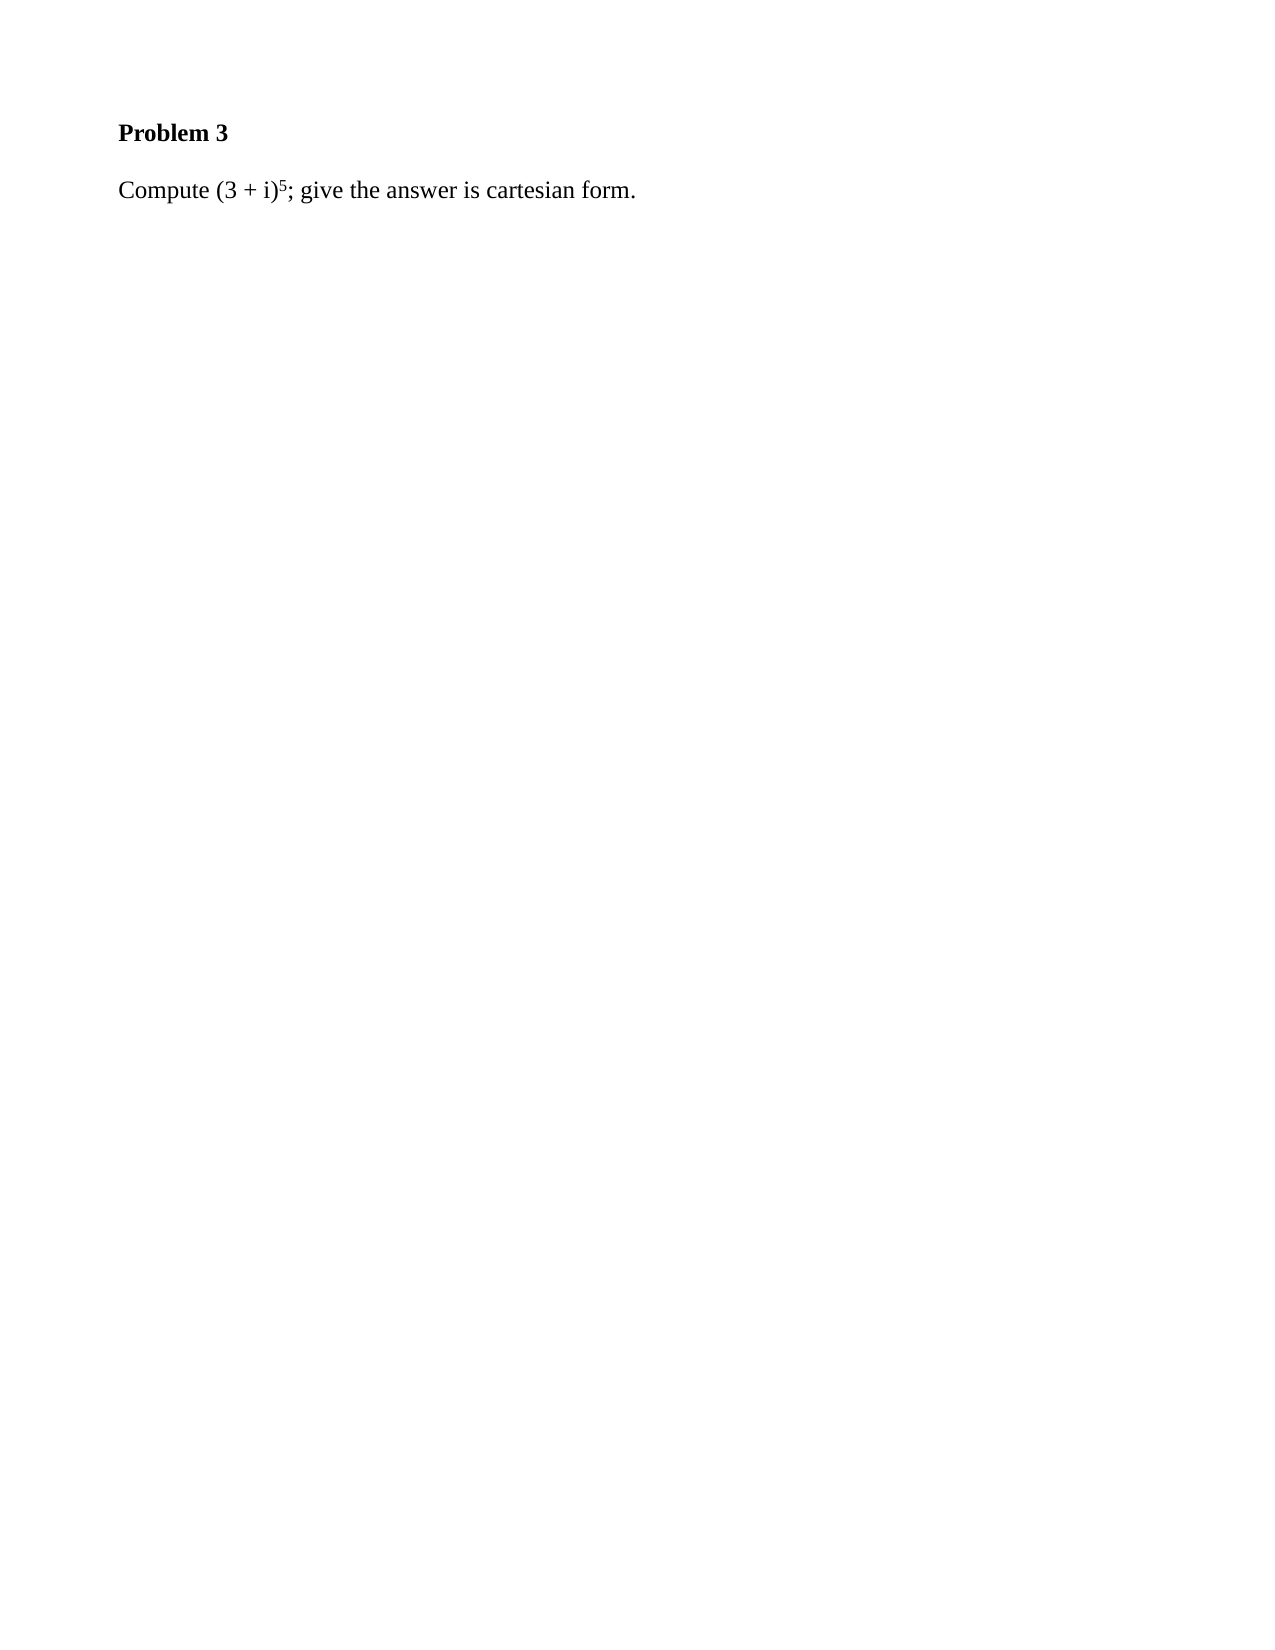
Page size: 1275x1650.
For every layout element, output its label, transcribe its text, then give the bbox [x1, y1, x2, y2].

text Problem 3 [118, 118, 1157, 147]
text Compute (3 + i)5; give the answer is cartesian form. [118, 176, 1157, 204]
